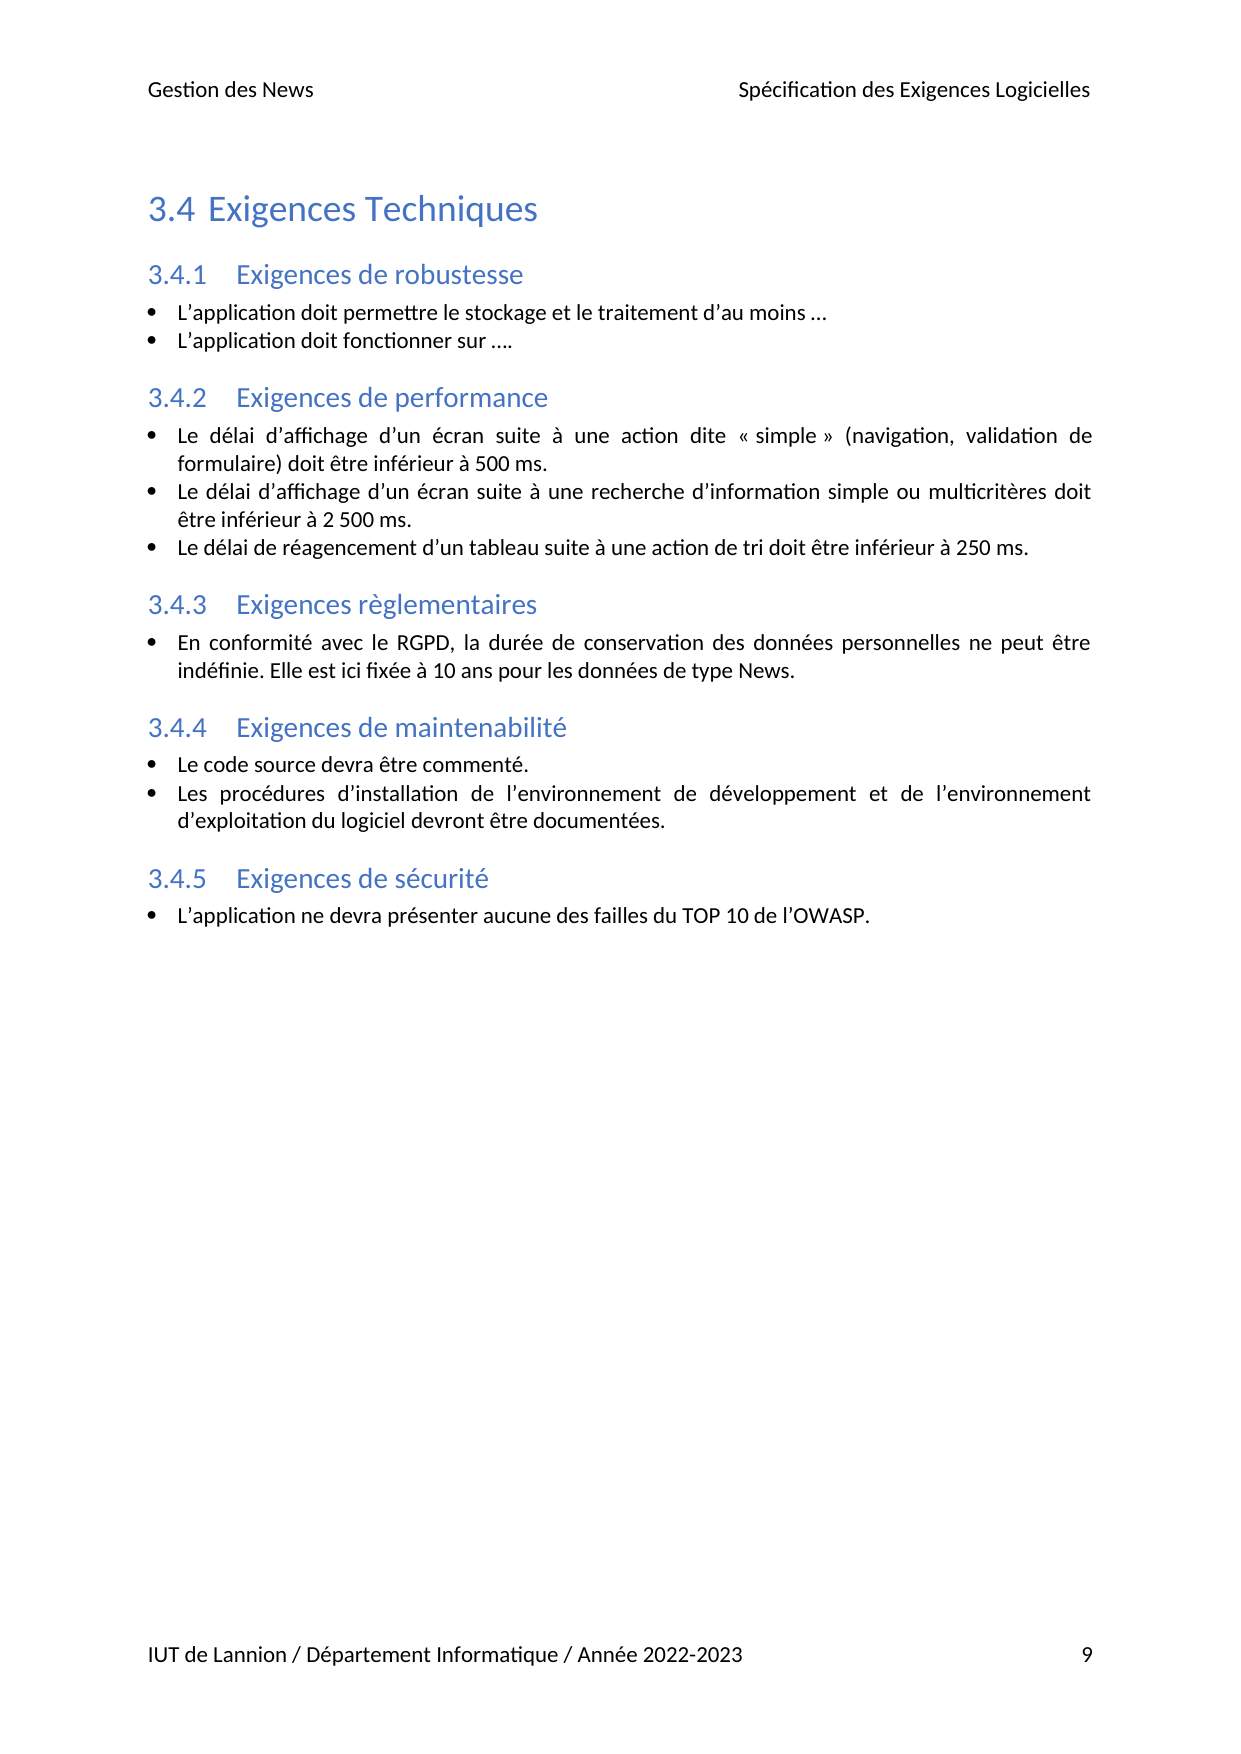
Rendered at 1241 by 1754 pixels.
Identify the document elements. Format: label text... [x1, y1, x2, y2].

subtitle Exigences règlementaires [148, 586, 1093, 621]
subtitle Exigences de sécurité [148, 860, 1093, 895]
list Le délai d’affichage d’un écran suite à une recherche d’information simple ou multicritères doit être inférieur à 2 500 ms. [148, 477, 1093, 533]
list Les procédures d’installation de l’environnement de développement et de l’environnement d’exploitation du logiciel devront être documentées. [148, 779, 1093, 835]
list L’application doit fonctionner sur …. [148, 326, 1093, 354]
subtitle Exigences Techniques [148, 185, 1093, 231]
list Le code source devra être commenté. [148, 751, 1093, 779]
list En conformité avec le RGPD, la durée de conservation des données personnelles ne peut être indéfinie. Elle est ici fixée à 10 ans pour les données de type News. [148, 628, 1093, 684]
list L’application doit permettre le stockage et le traitement d’au moins … [148, 298, 1093, 326]
list Le délai de réagencement d’un tableau suite à une action de tri doit être inférieur à 250 ms. [148, 533, 1093, 561]
list Le délai d’affichage d’un écran suite à une action dite « simple » (navigation, validation de formulaire) doit être inférieur à 500 ms. [148, 421, 1093, 477]
list L’application ne devra présenter aucune des failles du TOP 10 de l’OWASP. [148, 902, 1093, 929]
subtitle Exigences de performance [148, 379, 1093, 414]
subtitle Exigences de robustesse [148, 256, 1093, 292]
subtitle Exigences de maintenabilité [148, 709, 1093, 744]
